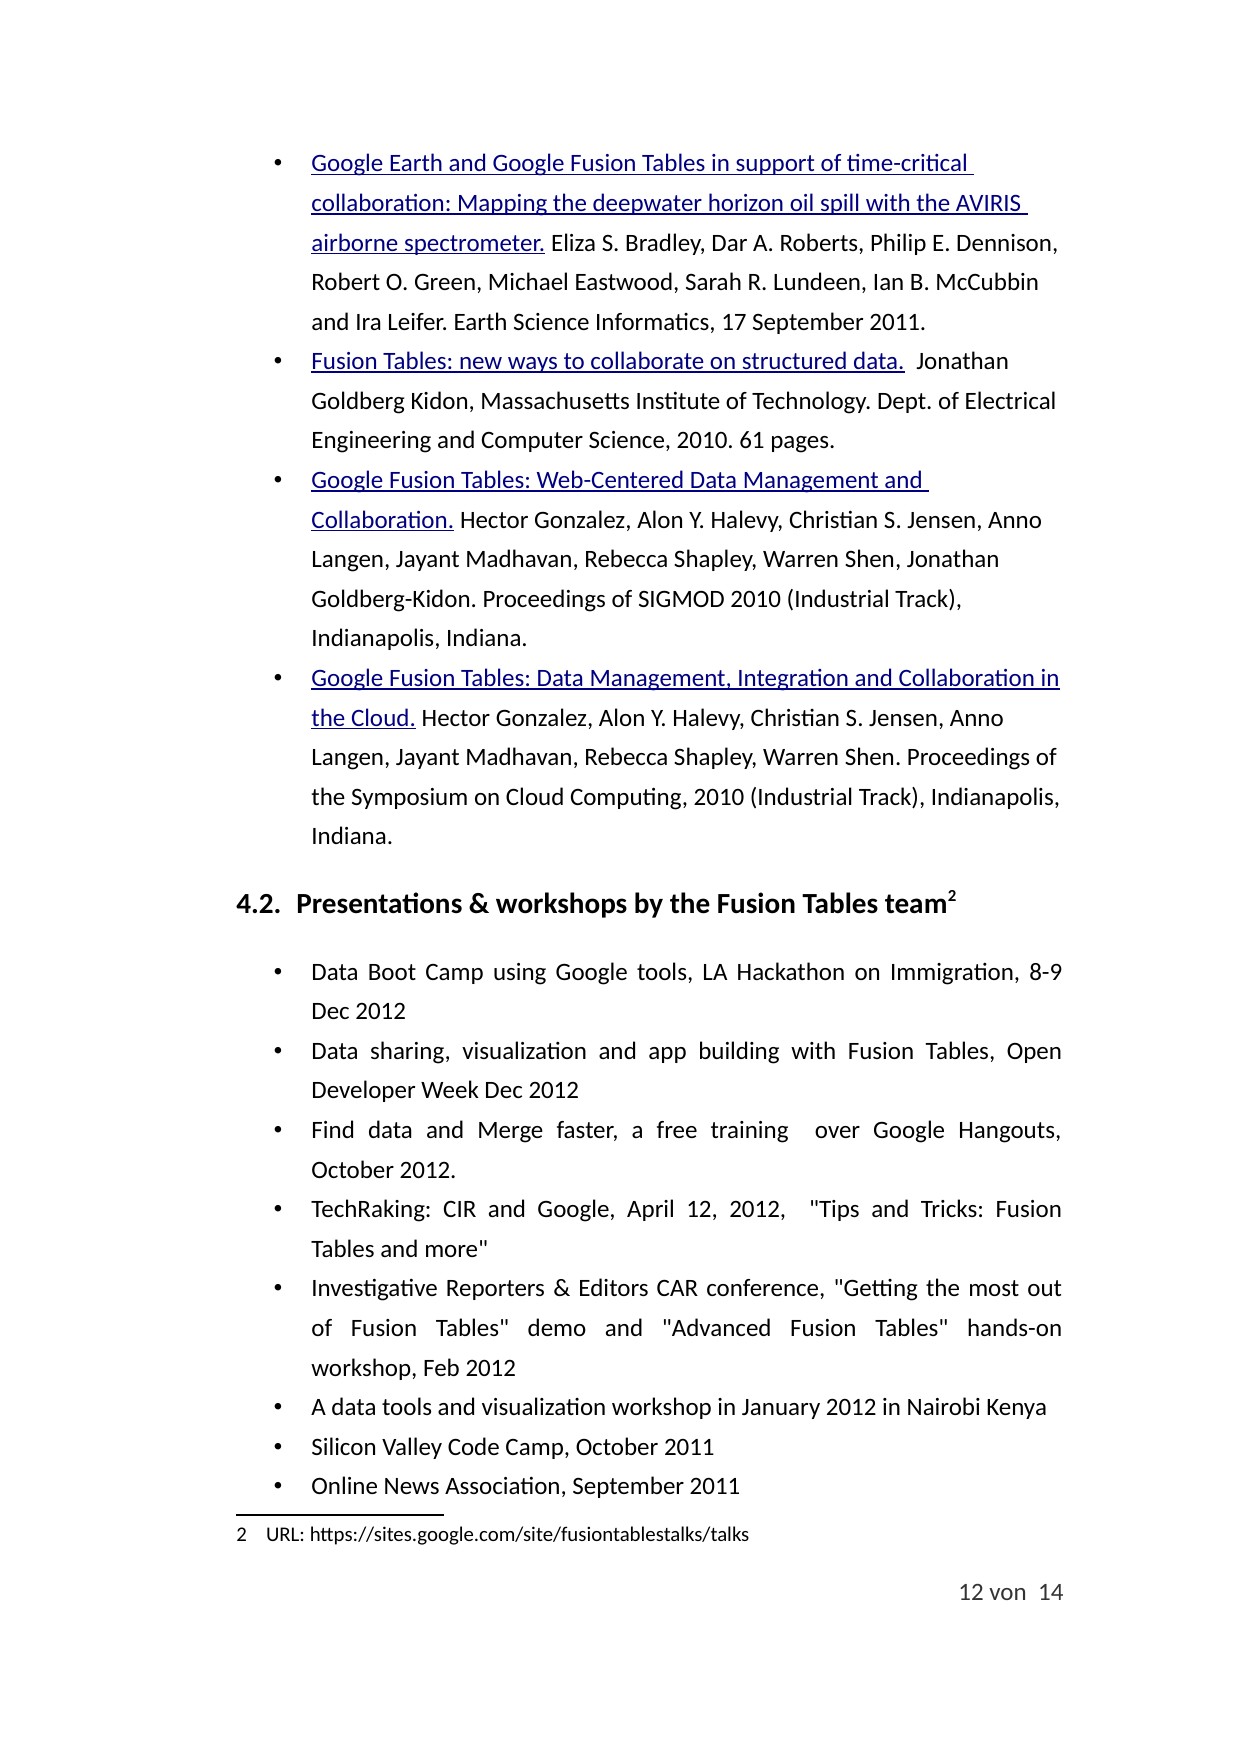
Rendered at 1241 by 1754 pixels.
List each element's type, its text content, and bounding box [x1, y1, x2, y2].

list Investigative Reporters & Editors CAR conference, "Getting the most out of Fusion Tables" demo and "Advanced Fusion Tables" hands-on workshop, Feb 2012 [274, 1273, 1063, 1382]
list TechRaking: CIR and Google, April 12, 2012, "Tips and Tricks: Fusion Tables and more" [274, 1193, 1063, 1263]
list Google Earth and Google Fusion Tables in support of time-critical collaboration: Mapping the deepwater horizon oil spill with the AVIRIS airborne spectrometer. Eliza S. Bradley, Dar A. Roberts, Philip E. Dennison, Robert O. Green, Michael Eastwood, Sarah R. Lundeen, Ian B. McCubbin and Ira Leifer. Earth Science Informatics, 17 September 2011. [274, 148, 1063, 336]
list Data sharing, visualization and app building with Fusion Tables, Open Developer Week Dec 2012 [274, 1035, 1063, 1105]
list Fusion Tables: new ways to collaborate on structured data. Jonathan Goldberg Kidon, Massachusetts Institute of Technology. Dept. of Electrical Engineering and Computer Science, 2010. 61 pages. [274, 346, 1063, 455]
list A data tools and visualization workshop in January 2012 in Nairobi Kenya [274, 1391, 1063, 1422]
list Online News Association, September 2011 [274, 1471, 1063, 1501]
list Find data and Merge faster, a free training over Google Hangouts, October 2012. [274, 1114, 1063, 1184]
list Silicon Valley Code Camp, October 2011 [274, 1431, 1063, 1461]
list Data Boot Camp using Google tools, LA Hackathon on Immigration, 8-9 Dec 2012 [274, 956, 1063, 1026]
subtitle Presentations & workshops by the Fusion Tables team [236, 885, 1063, 921]
list URL: https://sites.google.com/site/fusiontablestalks/talks [236, 1521, 1063, 1546]
list Google Fusion Tables: Web-Centered Data Management and Collaboration. Hector Gonzalez, Alon Y. Halevy, Christian S. Jensen, Anno Langen, Jayant Madhavan, Rebecca Shapley, Warren Shen, Jonathan Goldberg-Kidon. Proceedings of SIGMOD 2010 (Industrial Track), Indianapolis, Indiana. [274, 464, 1063, 653]
list Google Fusion Tables: Data Management, Integration and Collaboration in the Cloud. Hector Gonzalez, Alon Y. Halevy, Christian S. Jensen, Anno Langen, Jayant Madhavan, Rebecca Shapley, Warren Shen. Proceedings of the Symposium on Cloud Computing, 2010 (Industrial Track), Indianapolis, Indiana. [274, 662, 1063, 851]
